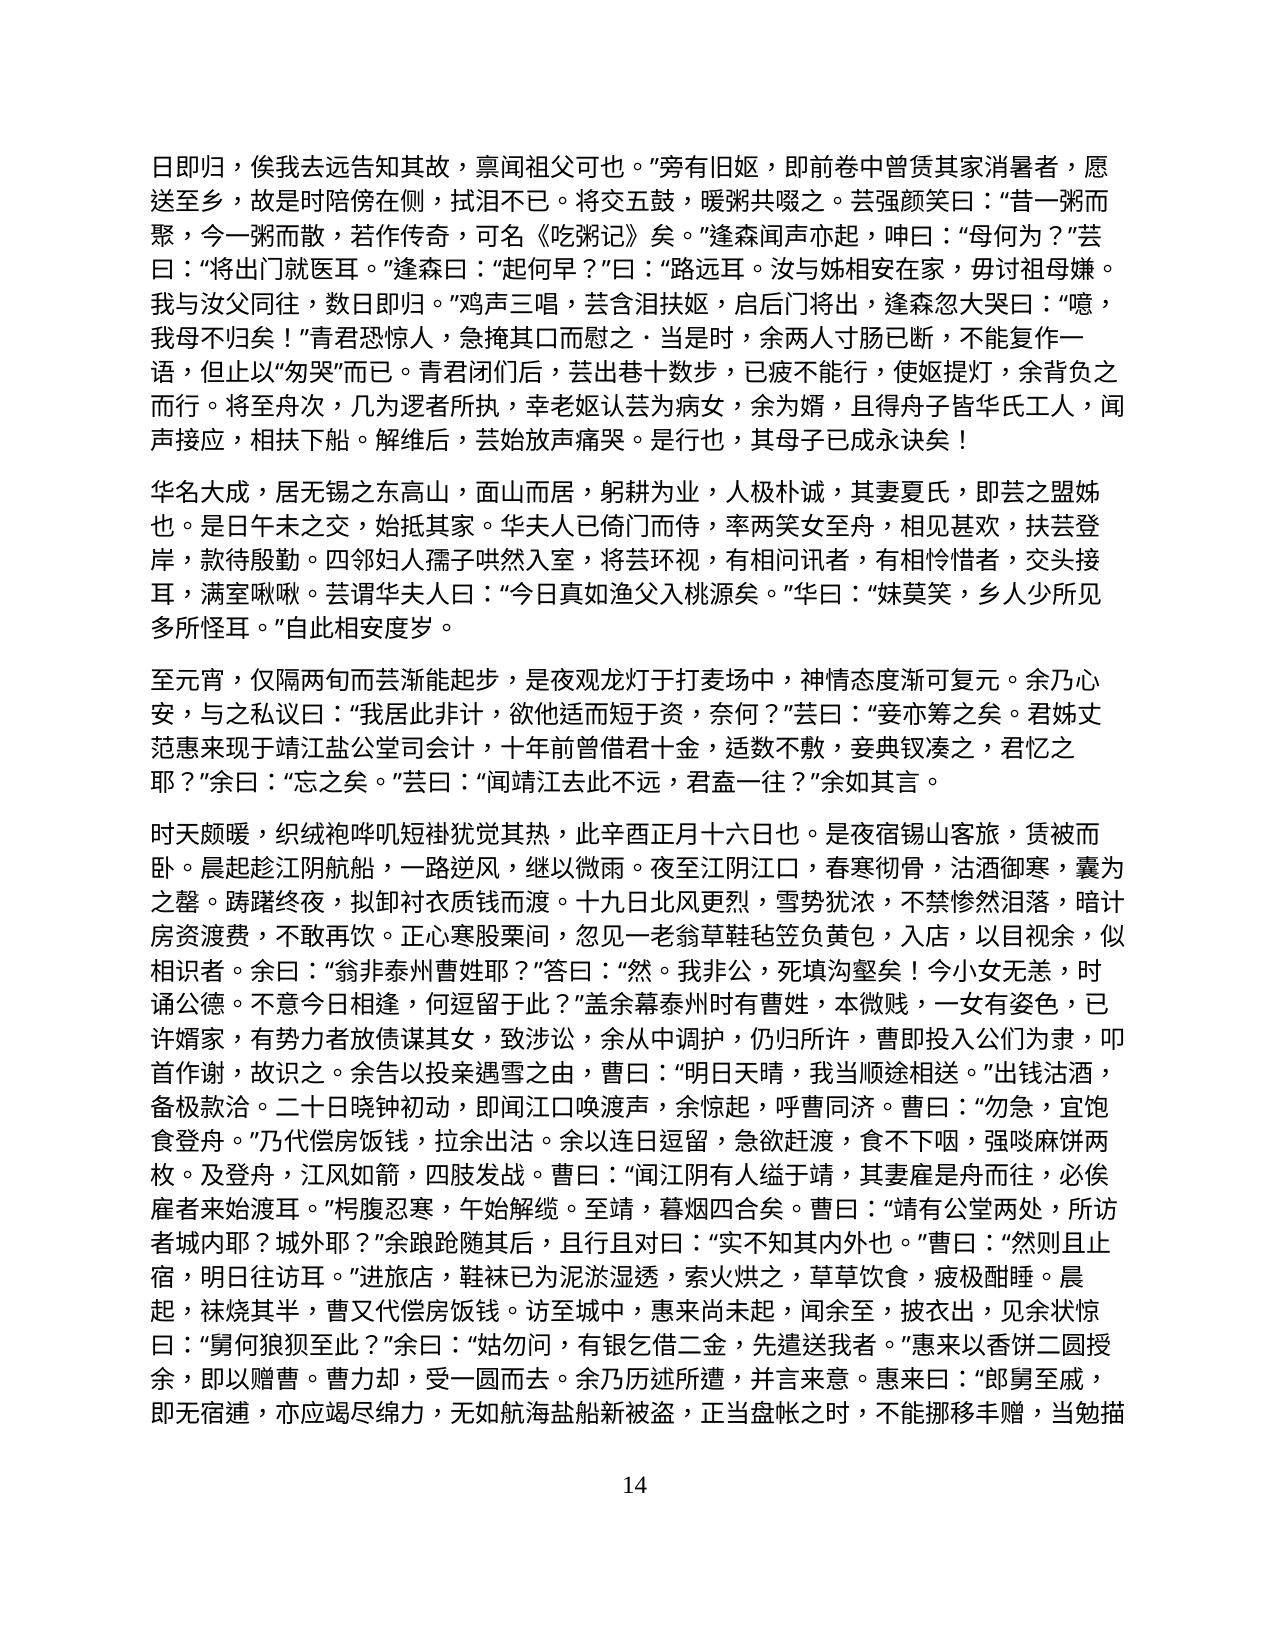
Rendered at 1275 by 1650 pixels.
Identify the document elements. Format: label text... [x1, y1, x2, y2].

text 华名大成，居无锡之东高山，面山而居，躬耕为业，人极朴诚，其妻夏氏，即芸之盟姊也。是日午未之交，始抵其家。华夫人已倚门而侍，率两笑女至舟，相见甚欢，扶芸登岸，款待殷勤。四邻妇人孺子哄然入室，将芸环视，有相问讯者，有相怜惜者，交头接耳，满室啾啾。芸谓华夫人曰：“今日真如渔父入桃源矣。”华曰：“妹莫笑，乡人少所见多所怪耳。”自此相安度岁。 [150, 474, 1125, 645]
text 日即归，俟我去远告知其故，禀闻祖父可也。”旁有旧妪，即前卷中曾赁其家消暑者，愿送至乡，故是时陪傍在侧，拭泪不已。将交五鼓，暖粥共啜之。芸强颜笑曰：“昔一粥而聚，今一粥而散，若作传奇，可名《吃粥记》矣。”逢森闻声亦起，呻曰：“母何为？”芸曰：“将出门就医耳。”逢森曰：“起何早？”曰：“路远耳。汝与姊相安在家，毋讨祖母嫌。我与汝父同往，数日即归。”鸡声三唱，芸含泪扶妪，启后门将出，逢森忽大哭曰：“噫，我母不归矣！”青君恐惊人，急掩其口而慰之．当是时，余两人寸肠已断，不能复作一语，但止以“匆哭”而已。青君闭们后，芸出巷十数步，已疲不能行，使妪提灯，余背负之而行。将至舟次，几为逻者所执，幸老妪认芸为病女，余为婿，且得舟子皆华氏工人，闻声接应，相扶下船。解维后，芸始放声痛哭。是行也，其母子已成永诀矣！ [150, 150, 1125, 457]
text 时天颇暖，织绒袍哗叽短褂犹觉其热，此辛酉正月十六日也。是夜宿锡山客旅，赁被而卧。晨起趁江阴航船，一路逆风，继以微雨。夜至江阴江口，春寒彻骨，沽酒御寒，囊为之罄。踌躇终夜，拟卸衬衣质钱而渡。十九日北风更烈，雪势犹浓，不禁惨然泪落，暗计房资渡费，不敢再饮。正心寒股栗间，忽见一老翁草鞋毡笠负黄包，入店，以目视余，似相识者。余曰：“翁非泰州曹姓耶？”答曰：“然。我非公，死填沟壑矣！今小女无恙，时诵公德。不意今日相逢，何逗留于此？”盖余幕泰州时有曹姓，本微贱，一女有姿色，已许婿家，有势力者放债谋其女，致涉讼，余从中调护，仍归所许，曹即投入公们为隶，叩首作谢，故识之。余告以投亲遇雪之由，曹曰：“明日天晴，我当顺途相送。”出钱沽酒，备极款洽。二十日晓钟初动，即闻江口唤渡声，余惊起，呼曹同济。曹曰：“勿急，宜饱食登舟。”乃代偿房饭钱，拉余出沽。余以连日逗留，急欲赶渡，食不下咽，强啖麻饼两枚。及登舟，江风如箭，四肢发战。曹曰：“闻江阴有人缢于靖，其妻雇是舟而往，必俟雇者来始渡耳。”枵腹忍寒，午始解缆。至靖，暮烟四合矣。曹曰：“靖有公堂两处，所访者城内耶？城外耶？”余踉跄随其后，且行且对曰：“实不知其内外也。”曹曰：“然则且止宿，明日往访耳。”进旅店，鞋袜已为泥淤湿透，索火烘之，草草饮食，疲极酣睡。晨起，袜烧其半，曹又代偿房饭钱。访至城中，惠来尚未起，闻余至，披衣出，见余状惊曰：“舅何狼狈至此？”余曰：“姑勿问，有银乞借二金，先遣送我者。”惠来以香饼二圆授余，即以赠曹。曹力却，受一圆而去。余乃历述所遭，并言来意。惠来曰：“郎舅至戚，即无宿逋，亦应竭尽绵力，无如航海盐船新被盗，正当盘帐之时，不能挪移丰赠，当勉描 [150, 817, 1125, 1430]
text 至元宵，仅隔两旬而芸渐能起步，是夜观龙灯于打麦场中，神情态度渐可复元。余乃心安，与之私议曰：“我居此非计，欲他适而短于资，奈何？”芸曰：“妾亦筹之矣。君姊丈范惠来现于靖江盐公堂司会计，十年前曾借君十金，适数不敷，妾典钗凑之，君忆之耶？”余曰：“忘之矣。”芸曰：“闻靖江去此不远，君盍一往？”余如其言。 [150, 663, 1125, 799]
